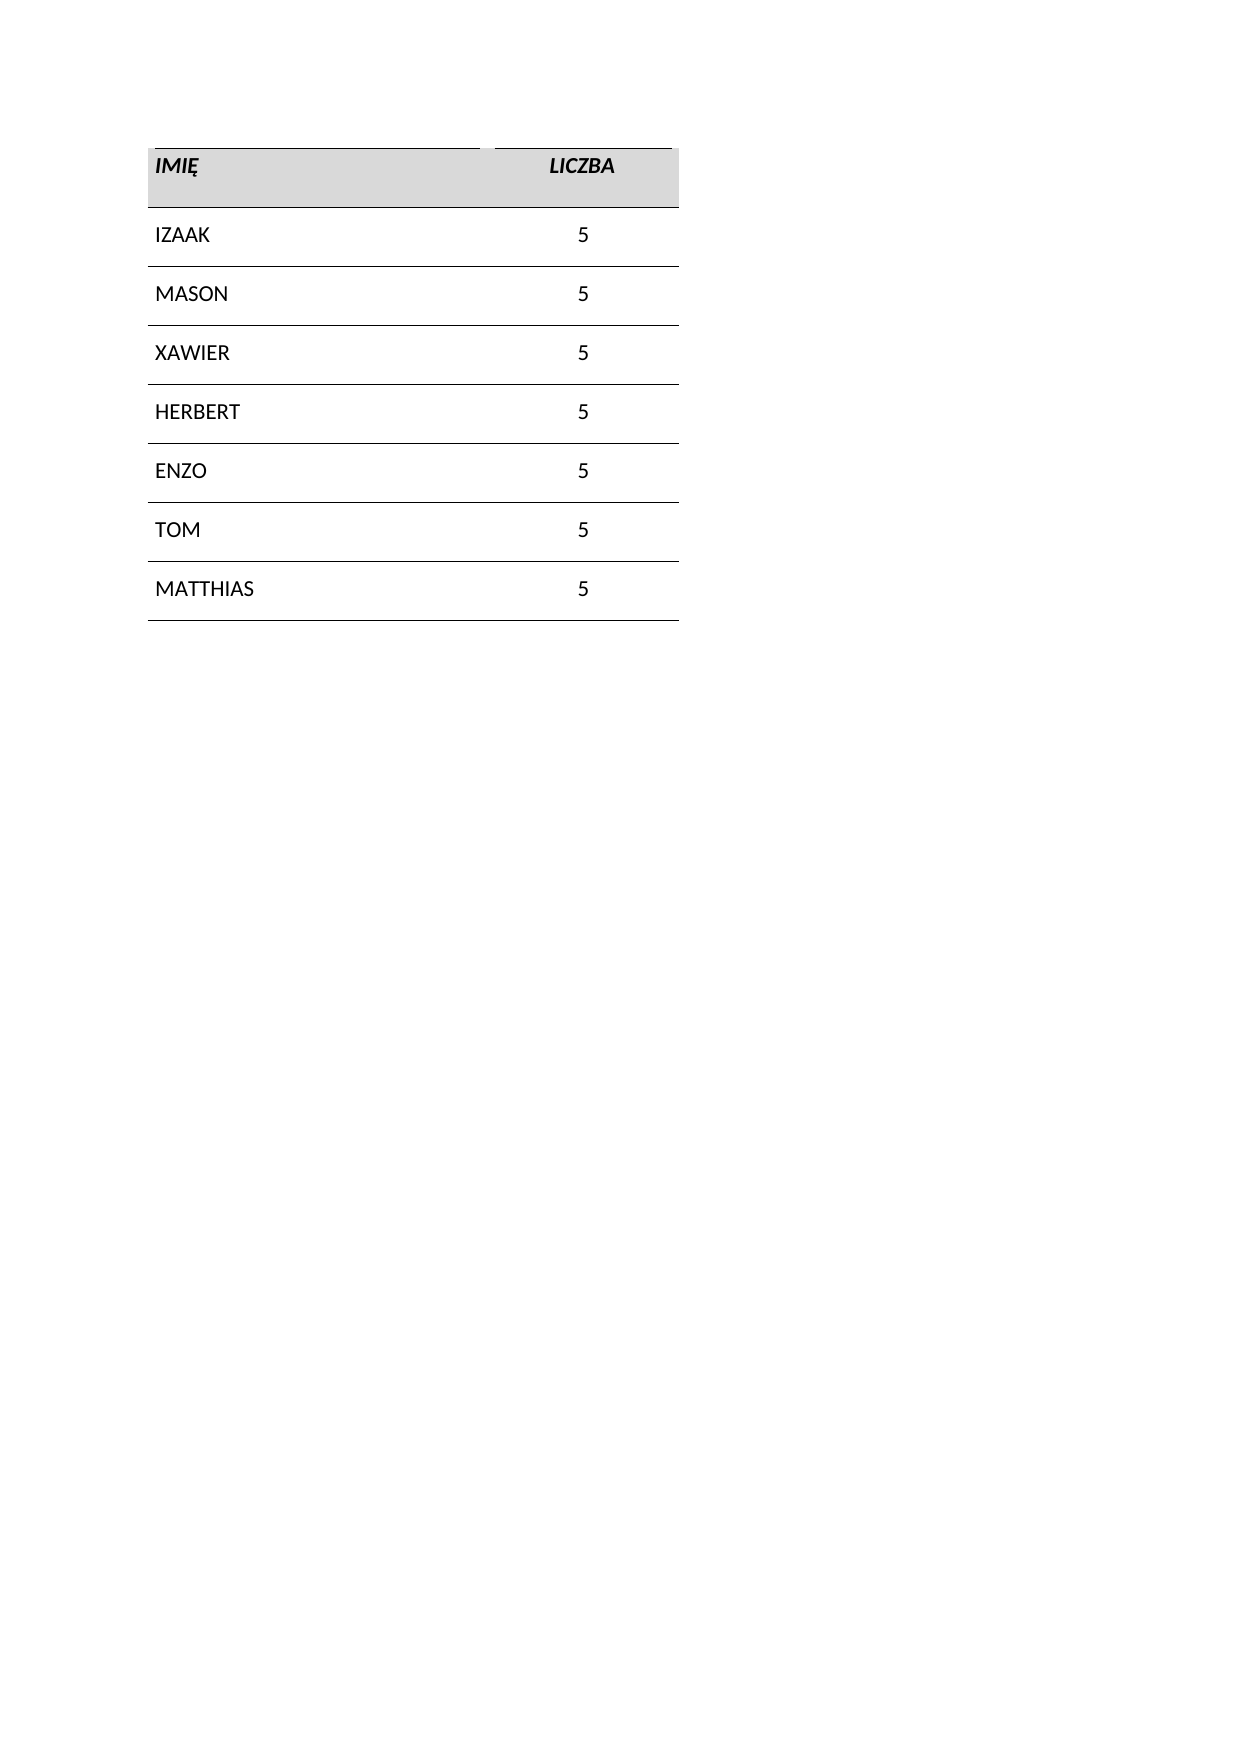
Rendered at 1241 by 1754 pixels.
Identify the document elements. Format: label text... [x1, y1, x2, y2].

table_cell HERBERT [148, 385, 487, 443]
table_cell IZAAK [148, 208, 487, 266]
table_cell 5 [487, 326, 679, 384]
table_cell 5 [487, 385, 679, 443]
table_cell MASON [148, 267, 487, 325]
table_cell MATTHIAS [148, 562, 487, 620]
table_cell 5 [487, 267, 679, 325]
table_cell TOM [148, 503, 487, 561]
table_cell 5 [487, 503, 679, 561]
table_cell 5 [487, 208, 679, 266]
table_header IMIĘ [148, 148, 487, 207]
table_cell 5 [487, 444, 679, 502]
table_cell 5 [487, 562, 679, 620]
table_cell XAWIER [148, 326, 487, 384]
table_cell ENZO [148, 444, 487, 502]
table_header LICZBA [487, 148, 679, 207]
